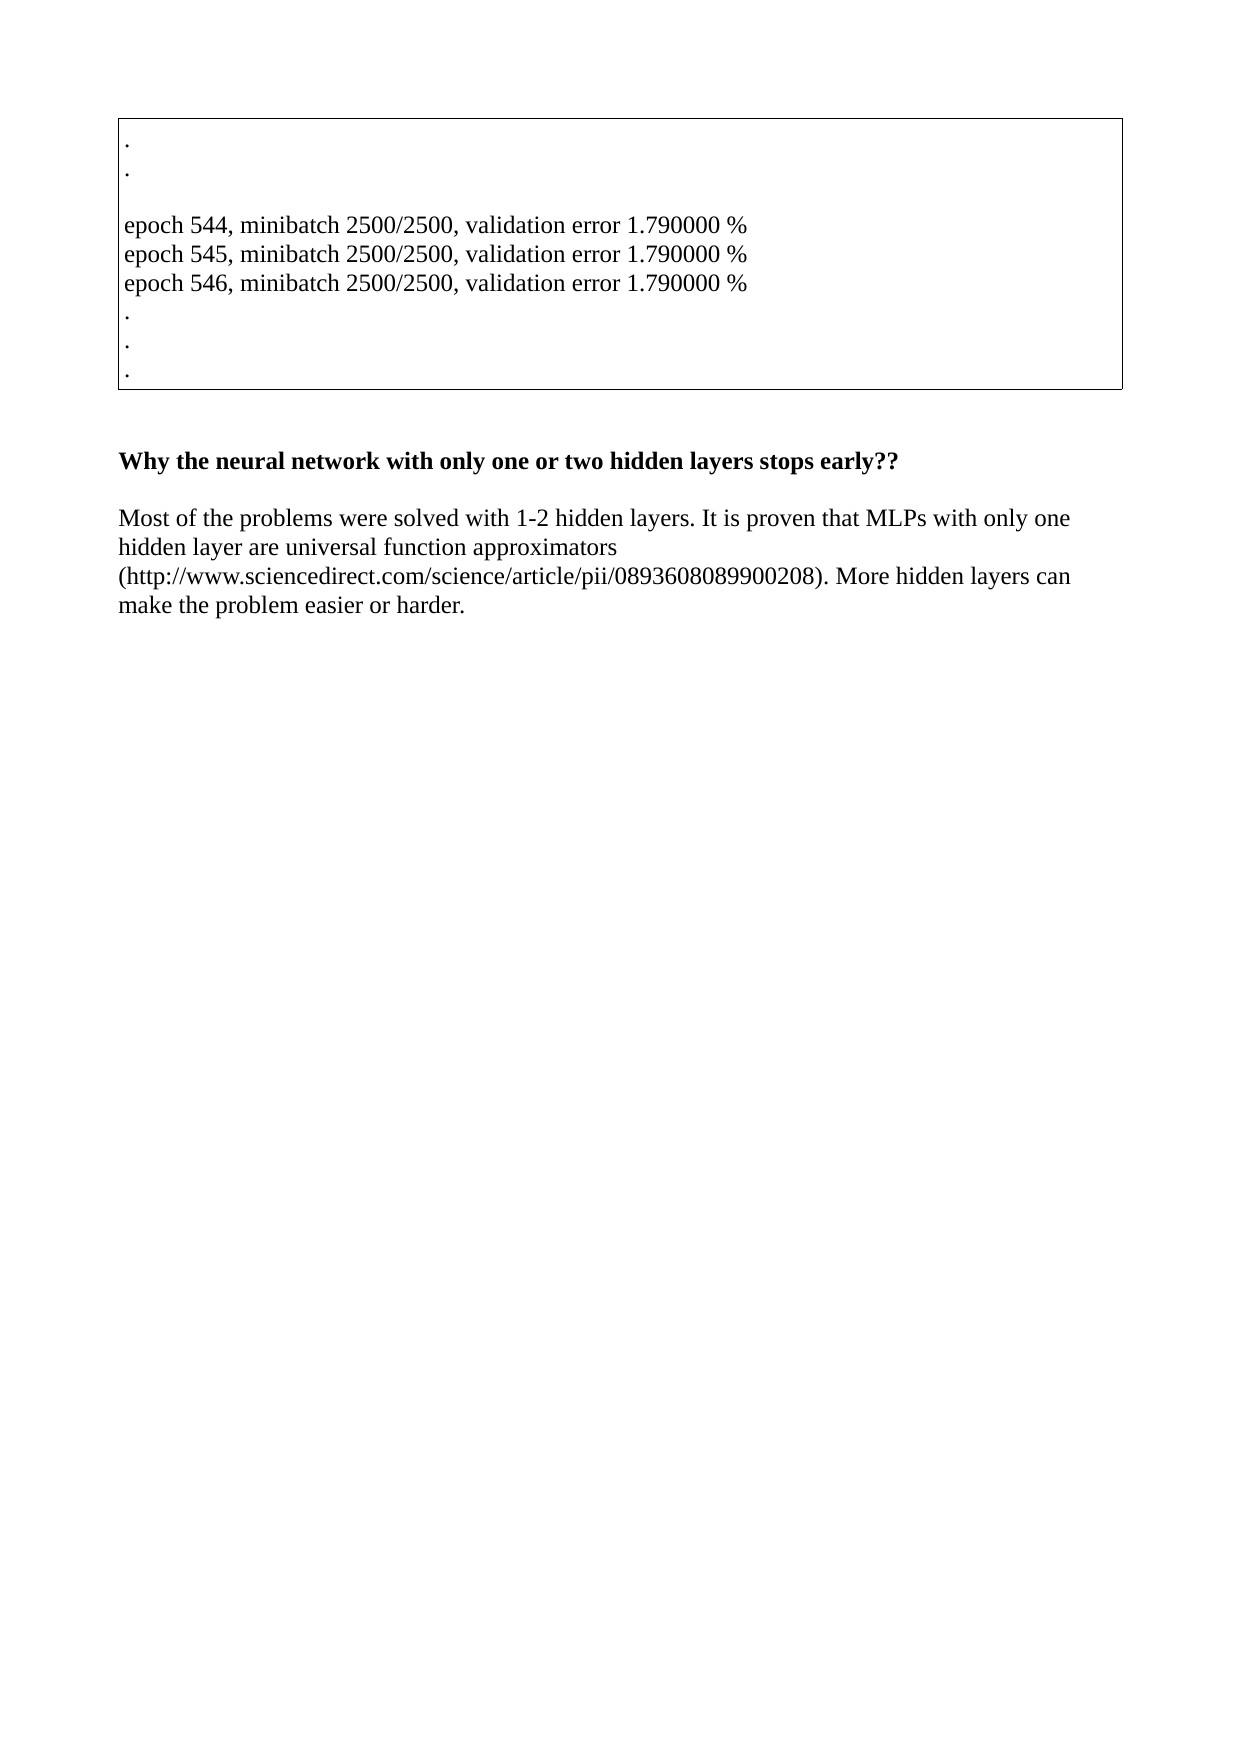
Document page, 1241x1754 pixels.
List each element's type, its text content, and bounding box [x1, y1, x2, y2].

table_cell . . epoch 544, minibatch 2500/2500, validation error 1.790000 % epoch 545, minibatch 2500/2500, validation error 1.790000 % epoch 546, minibatch 2500/2500, validation error 1.790000 % . . . [119, 119, 1122, 388]
text Why the neural network with only one or two hidden layers stops early?? [118, 446, 1122, 475]
text Most of the problems were solved with 1-2 hidden layers. It is proven that MLPs with only one hidden layer are universal function approximators (http://www.sciencedirect.com/science/article/pii/0893608089900208). More hidden layers can make the problem easier or harder. [118, 503, 1122, 618]
